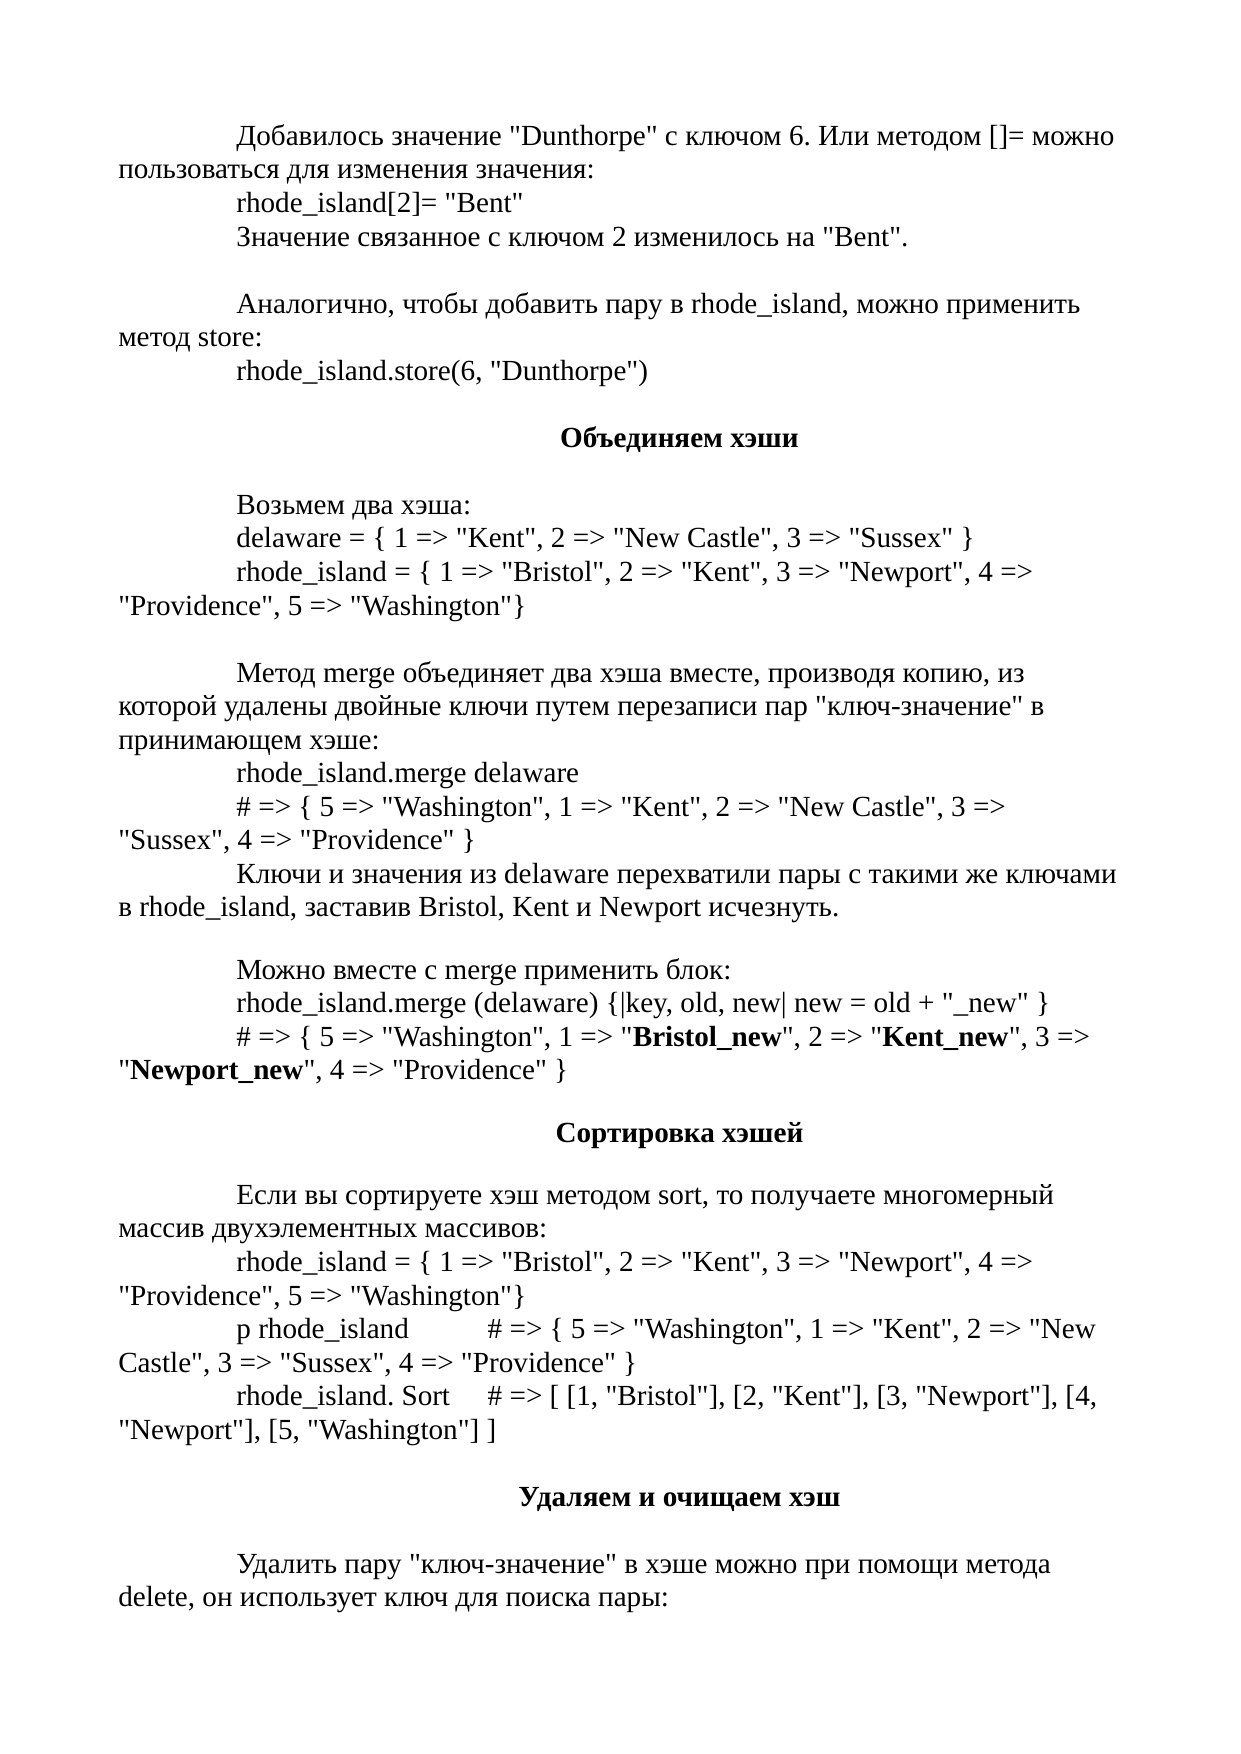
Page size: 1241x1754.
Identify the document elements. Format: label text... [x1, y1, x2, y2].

text rhode_island[2]= "Bent" [118, 185, 1122, 219]
text Можно вместе с merge применить блок: [118, 952, 1122, 985]
text p rhode_island # => { 5 => "Washington", 1 => "Kent", 2 => "New Castle", 3 => "Sussex", 4 => "Providence" } [118, 1311, 1122, 1378]
text # => { 5 => "Washington", 1 => "Kent", 2 => "New Castle", 3 => "Sussex", 4 => "Providence" } [118, 789, 1122, 856]
text Удалить пару "ключ-значение" в хэше можно при помощи метода delete, он использует ключ для поиска пары: [118, 1546, 1122, 1613]
text Сортировка хэшей [118, 1115, 1122, 1148]
text # => { 5 => "Washington", 1 => "Bristol_new", 2 => "Kent_new", 3 => "Newport_new", 4 => "Providence" } [118, 1019, 1122, 1086]
text Значение связанное с ключом 2 изменилось на "Bent". [118, 219, 1122, 252]
text Метод merge объединяет два хэша вместе, производя копию, из которой удалены двойные ключи путем перезаписи пар "ключ-значение" в принимающем хэше: [118, 655, 1122, 755]
text Аналогично, чтобы добавить пару в rhode_island, можно применить метод store: [118, 286, 1122, 353]
text Ключи и значения из delaware перехватили пары с такими же ключами в rhode_island, заставив Bristol, Kent и Newport исчезнуть. [118, 856, 1122, 923]
text Если вы сортируете хэш методом sort, то получаете многомерный массив двухэлементных массивов: [118, 1177, 1122, 1244]
text rhode_island. Sort # => [ [1, "Bristol"], [2, "Kent"], [3, "Newport"], [4, "Newport"], [5, "Washington"] ] [118, 1378, 1122, 1445]
text Объединяем хэши [118, 420, 1122, 453]
text rhode_island = { 1 => "Bristol", 2 => "Kent", 3 => "Newport", 4 => "Providence", 5 => "Washington"} [118, 554, 1122, 621]
text Добавилось значение "Dunthorpe" с ключом 6. Или методом []= можно пользоваться для изменения значения: [118, 118, 1122, 185]
text rhode_island.merge delaware [118, 755, 1122, 789]
text rhode_island = { 1 => "Bristol", 2 => "Kent", 3 => "Newport", 4 => "Providence", 5 => "Washington"} [118, 1244, 1122, 1311]
text rhode_island.merge (delaware) {|key, old, new| new = old + "_new" } [118, 985, 1122, 1019]
text Возьмем два хэша: [118, 487, 1122, 521]
text Удаляем и очищаем хэш [118, 1479, 1122, 1512]
text delaware = { 1 => "Kent", 2 => "New Castle", 3 => "Sussex" } [118, 521, 1122, 554]
text rhode_island.store(6, "Dunthorpe") [118, 353, 1122, 386]
